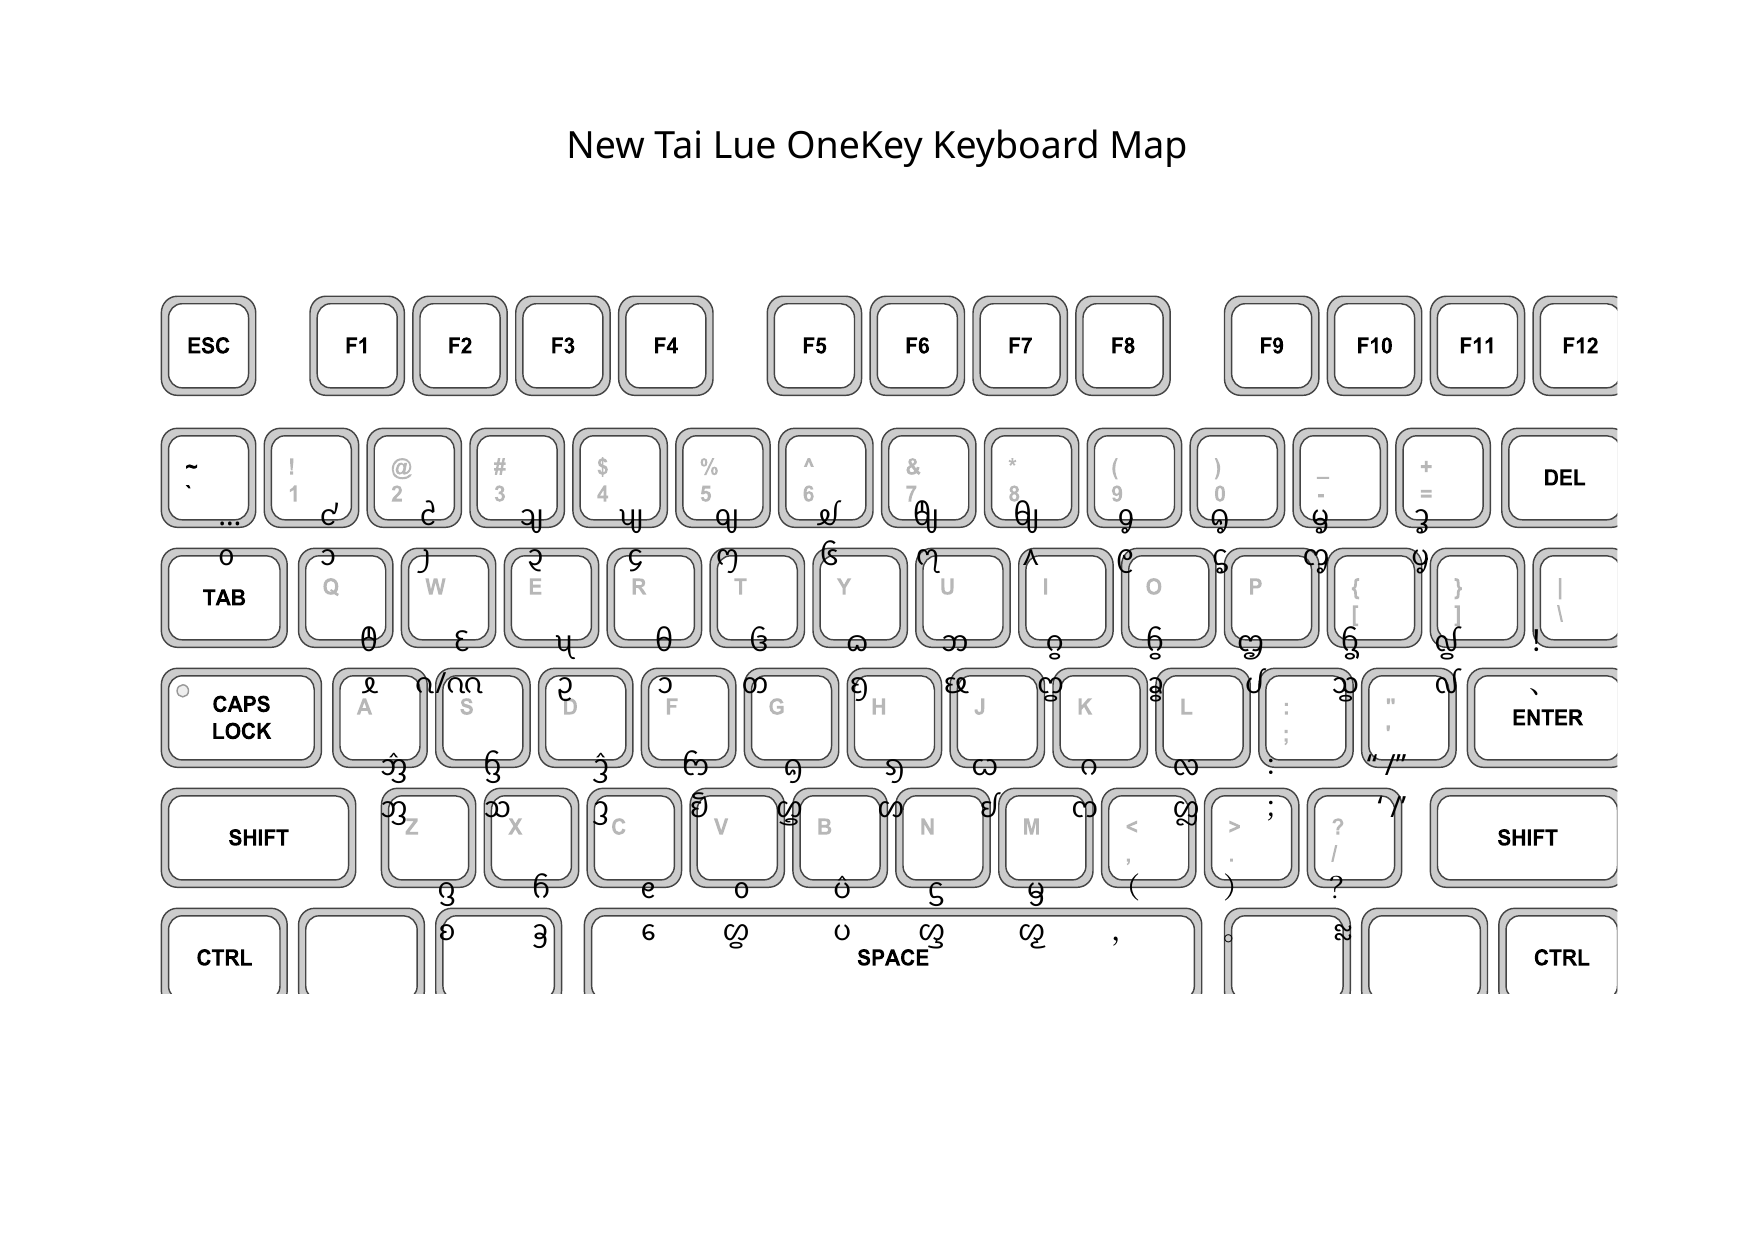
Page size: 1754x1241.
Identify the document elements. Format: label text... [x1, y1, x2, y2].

text ᦹ ᦷ ᦴ ᦲ ᦑ ᦒ ᦘ ᦨ ᦩ ᦗ ᦫ ᧟ ！ [118, 618, 1259, 660]
text … ᧚ ᦺ ᦻ ᦼ ᦽ ᦾ ᦿ ᧀ ᧁ ᧂ ᧄ ᧆ [118, 494, 1319, 534]
text ᦈ ᦃ ᧈ ᦛ ᦢ ᦐ ᦖ ， 。 ᦰ [550, 907, 596, 949]
text ᦈ ᦃ ᧈ ᦛ ᦢ ᦐ ᦖ ， 。 ᦰ [1338, 907, 1373, 949]
text ᦁ ᦌ ᦤ ᦝ ᦇ ᦣ ᦍ ᦅ ᦟ ： “ /” [118, 742, 1636, 784]
text ᦈ ᦃ ᧈ ᦛ ᦢ ᦐ ᦖ ， 。 ᦰ [412, 907, 448, 949]
text ᧐ ᧑ ᧒ ᧓ ᧔ ᧕ ᧖ ᧗ ᧘ ᧙ ᧃ ᧅ ᧇ [118, 534, 1636, 574]
text ᦸ ᦵ/ᦶ ᦳ ᦱ ᦎ ᦏ ᦕ ᦦ ᦧ ᦔ ᦪ ᧞ 、 [118, 660, 1636, 702]
text … ᧚ ᦺ ᦻ ᦼ ᦽ ᦾ ᦿ ᧀ ᧁ ᧂ ᧄ ᧆ [1321, 494, 1636, 534]
text ᦈ ᦃ ᧈ ᦛ ᦢ ᦐ ᦖ ， 。 ᦰ [275, 907, 310, 949]
text ᦈ ᦃ ᧈ ᦛ ᦢ ᦐ ᦖ ， 。 ᦰ [1613, 907, 1636, 949]
text New Tai Lue OneKey Keyboard Map [118, 118, 1636, 169]
text ᦀ ᦉ ᦡ ᦚ ᦄ ᦠ ᦊ ᦂ ᦜ ； ‘ /’ [118, 784, 1636, 826]
text ᦈ ᦃ ᧈ ᦛ ᦢ ᦐ ᦖ ， 。 ᦰ [118, 907, 173, 949]
text ᦈ ᦃ ᧈ ᦛ ᦢ ᦐ ᦖ ， 。 ᦰ [1190, 907, 1236, 949]
text ᦈ ᦃ ᧈ ᦛ ᦢ ᦐ ᦖ ， 。 ᦰ [1476, 907, 1511, 949]
text ᦋ ᦆ ᧉ ᦞ ᦥ ᦓ ᦙ （ ） ？ [118, 865, 1636, 907]
text ᦹ ᦷ ᦴ ᦲ ᦑ ᦒ ᦘ ᦨ ᦩ ᦗ ᦫ ᧟ ！ [1252, 618, 1636, 660]
